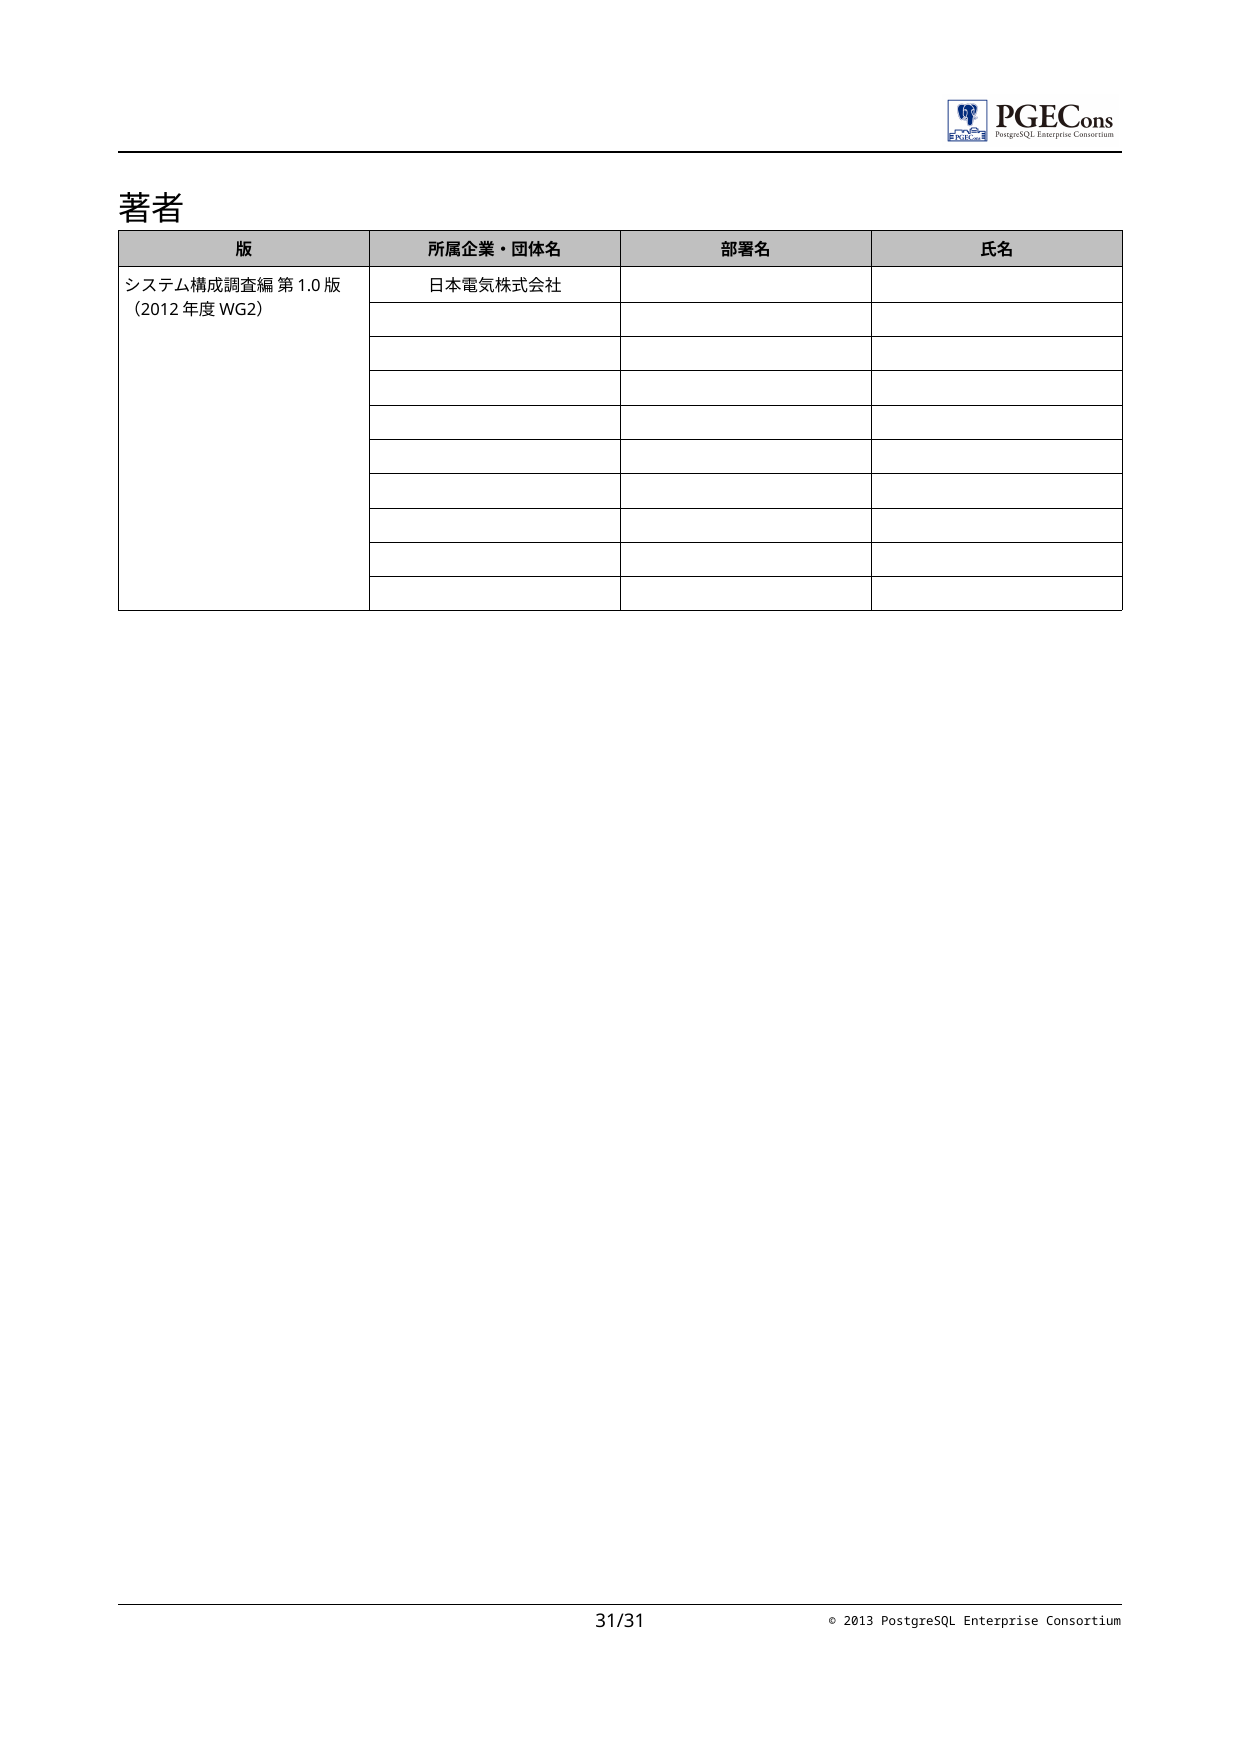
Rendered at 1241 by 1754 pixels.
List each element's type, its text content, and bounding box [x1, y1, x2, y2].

table_header 版 [119, 231, 369, 266]
table_cell [621, 267, 871, 302]
table_cell [872, 267, 1122, 302]
table_cell [370, 543, 620, 576]
table_cell [872, 474, 1122, 507]
table_cell [621, 337, 871, 370]
table_cell [872, 543, 1122, 576]
table_cell [370, 440, 620, 473]
table_cell [872, 509, 1122, 542]
table_cell [621, 303, 871, 336]
table_cell 日本電気株式会社 [370, 267, 620, 302]
table_cell [370, 577, 620, 610]
table_header 部署名 [621, 231, 871, 266]
table_cell [370, 406, 620, 439]
table_cell [370, 303, 620, 336]
table_cell [621, 509, 871, 542]
picture [941, 94, 1119, 147]
table_cell [621, 474, 871, 507]
table_cell [621, 371, 871, 404]
table_cell [370, 371, 620, 404]
table_cell [621, 577, 871, 610]
table_cell システム構成調査編 第1.0版 （2012年度 WG2） [119, 267, 369, 610]
table_cell [370, 474, 620, 507]
table_header 所属企業・団体名 [370, 231, 620, 266]
table_cell [370, 509, 620, 542]
table_cell [621, 406, 871, 439]
table_cell [370, 337, 620, 370]
table_cell [621, 440, 871, 473]
text 著者 [118, 182, 1122, 230]
table_cell [872, 371, 1122, 404]
table_cell [621, 543, 871, 576]
table_cell [872, 577, 1122, 610]
table_cell [872, 440, 1122, 473]
table_cell [872, 406, 1122, 439]
table_cell [872, 303, 1122, 336]
table_cell [872, 337, 1122, 370]
table_header 氏名 [872, 231, 1122, 266]
